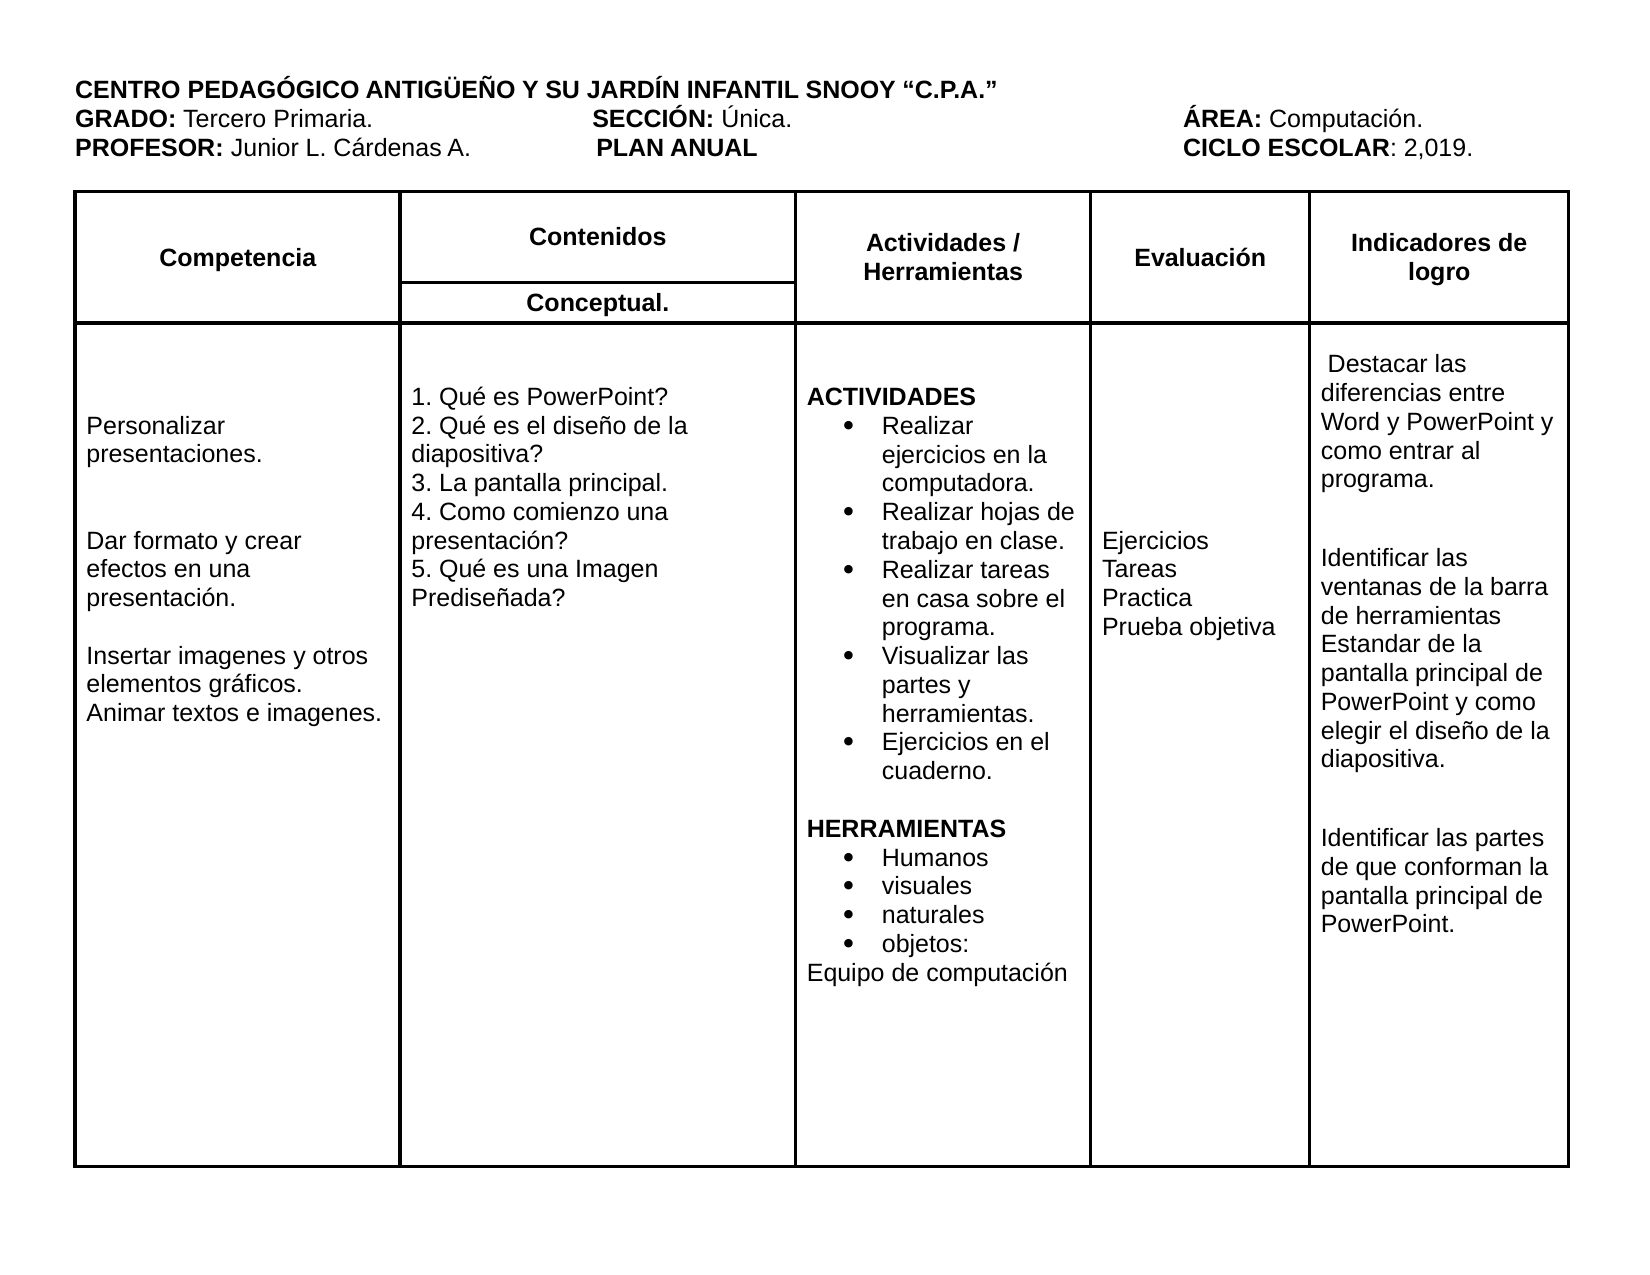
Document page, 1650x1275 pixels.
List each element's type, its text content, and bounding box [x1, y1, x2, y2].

text PROFESOR: Junior L. Cárdenas A. PLAN ANUAL CICLO ESCOLAR: 2,019. [75, 132, 1575, 161]
table_cell Destacar las diferencias entre Word y PowerPoint y como entrar al programa. Identificar las ventanas de la barra de herramientas Estandar de la pantalla principal de PowerPoint y como elegir el diseño de la diapositiva. Identificar las partes de que conforman la pantalla principal de PowerPoint. [1311, 325, 1567, 1165]
table_cell ACTIVIDADES Realizar ejercicios en la computadora. Realizar hojas de trabajo en clase. Realizar tareas en casa sobre el programa. Visualizar las partes y herramientas. Ejercicios en el cuaderno. HERRAMIENTAS Humanos visuales naturales objetos: Equipo de computación [797, 325, 1089, 1165]
text GRADO: Tercero Primaria. SECCIÓN: Única. ÁREA: Computación. [75, 104, 1575, 132]
table_header Actividades / Herramientas [797, 193, 1089, 321]
table_header Contenidos [402, 193, 794, 281]
table_header Competencia [77, 193, 398, 321]
table_cell Conceptual. [402, 284, 794, 321]
table_cell 1. Qué es PowerPoint? 2. Qué es el diseño de la diapositiva? 3. La pantalla principal. 4. Como comienzo una presentación? 5. Qué es una Imagen Prediseñada? [402, 325, 794, 1165]
text CENTRO PEDAGÓGICO ANTIGÜEÑO Y SU JARDÍN INFANTIL SNOOY “C.P.A.” [75, 75, 1575, 104]
table_header Evaluación [1092, 193, 1308, 321]
table_cell Personalizar presentaciones. Dar formato y crear efectos en una presentación. Insertar imagenes y otros elementos gráficos. Animar textos e imagenes. [77, 325, 398, 1165]
table_cell Ejercicios Tareas Practica Prueba objetiva [1092, 325, 1308, 1165]
table_header Indicadores de logro [1311, 193, 1567, 321]
